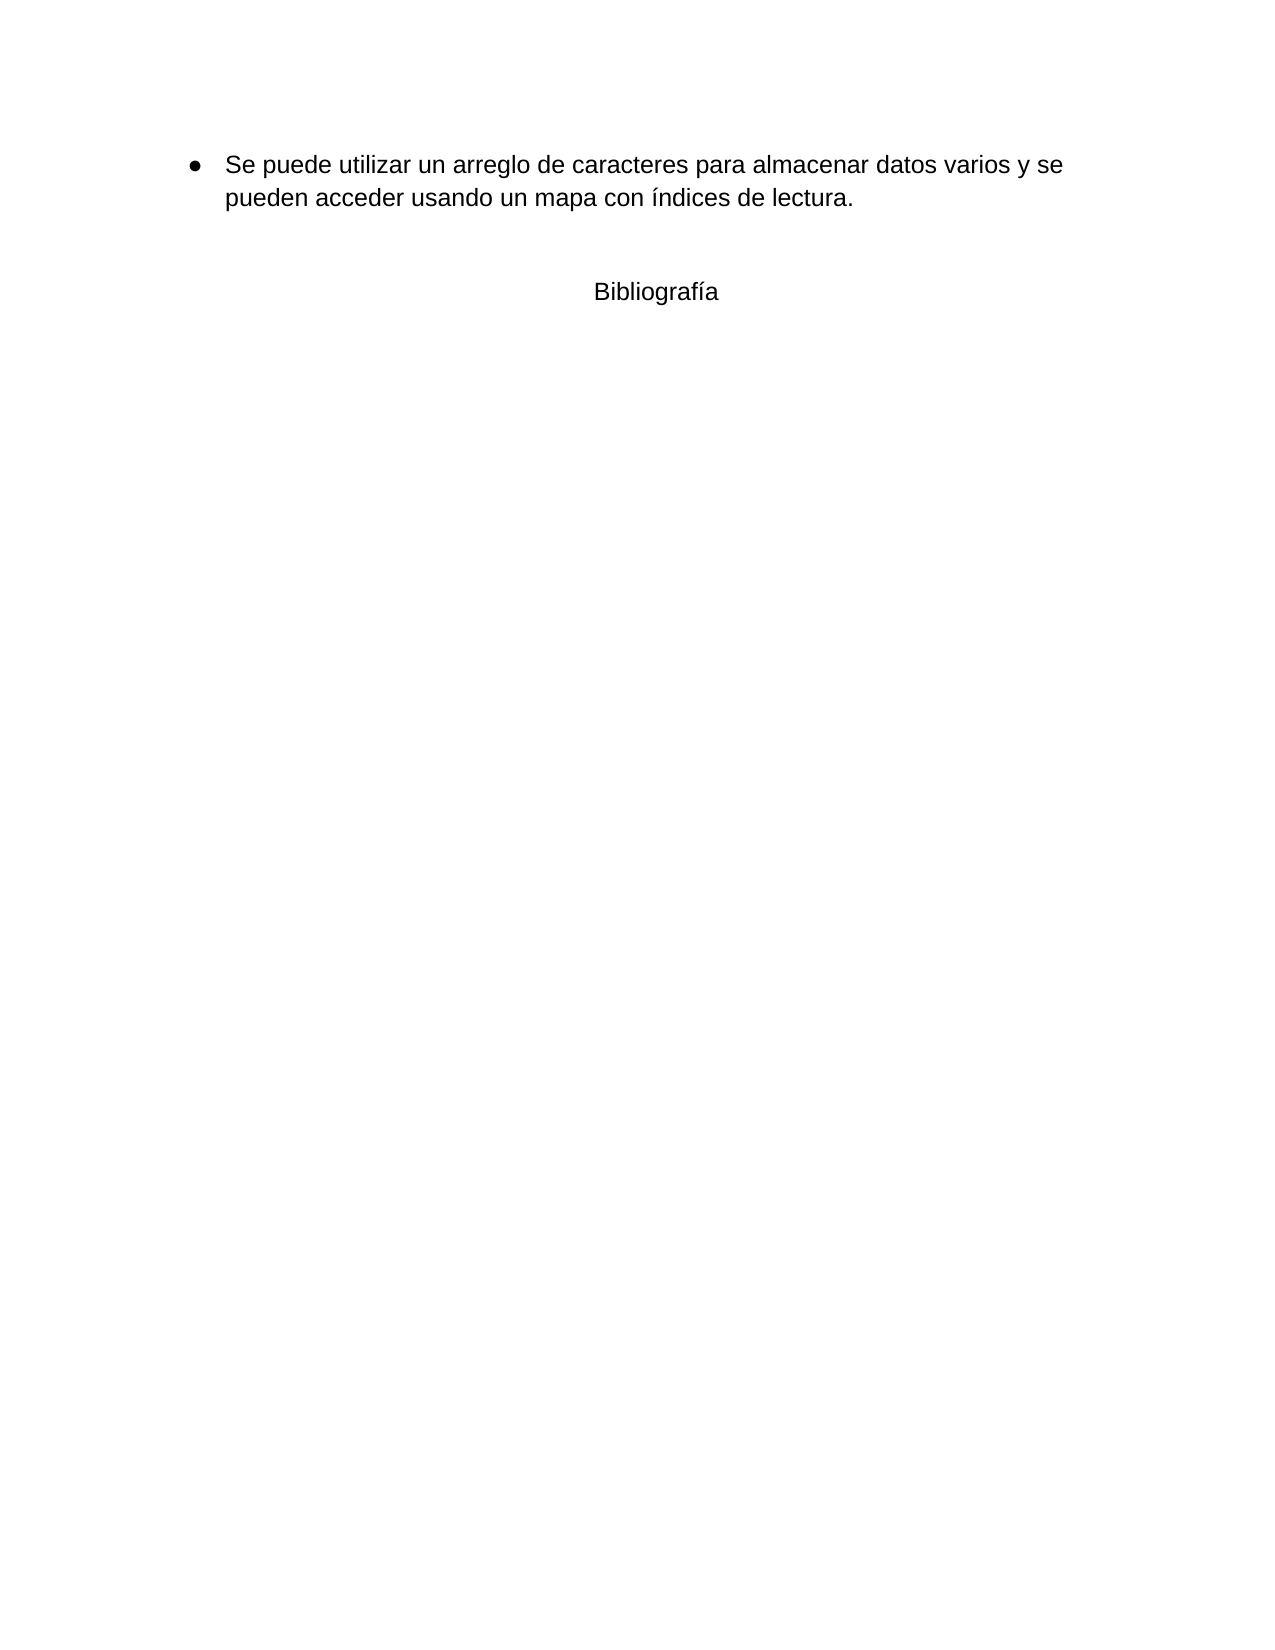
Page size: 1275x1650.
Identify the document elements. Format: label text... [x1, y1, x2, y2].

list Se puede utilizar un arreglo de caracteres para almacenar datos varios y se pueden acceder usando un mapa con índices de lectura. [187, 150, 1125, 212]
text Bibliografía [187, 276, 1125, 305]
